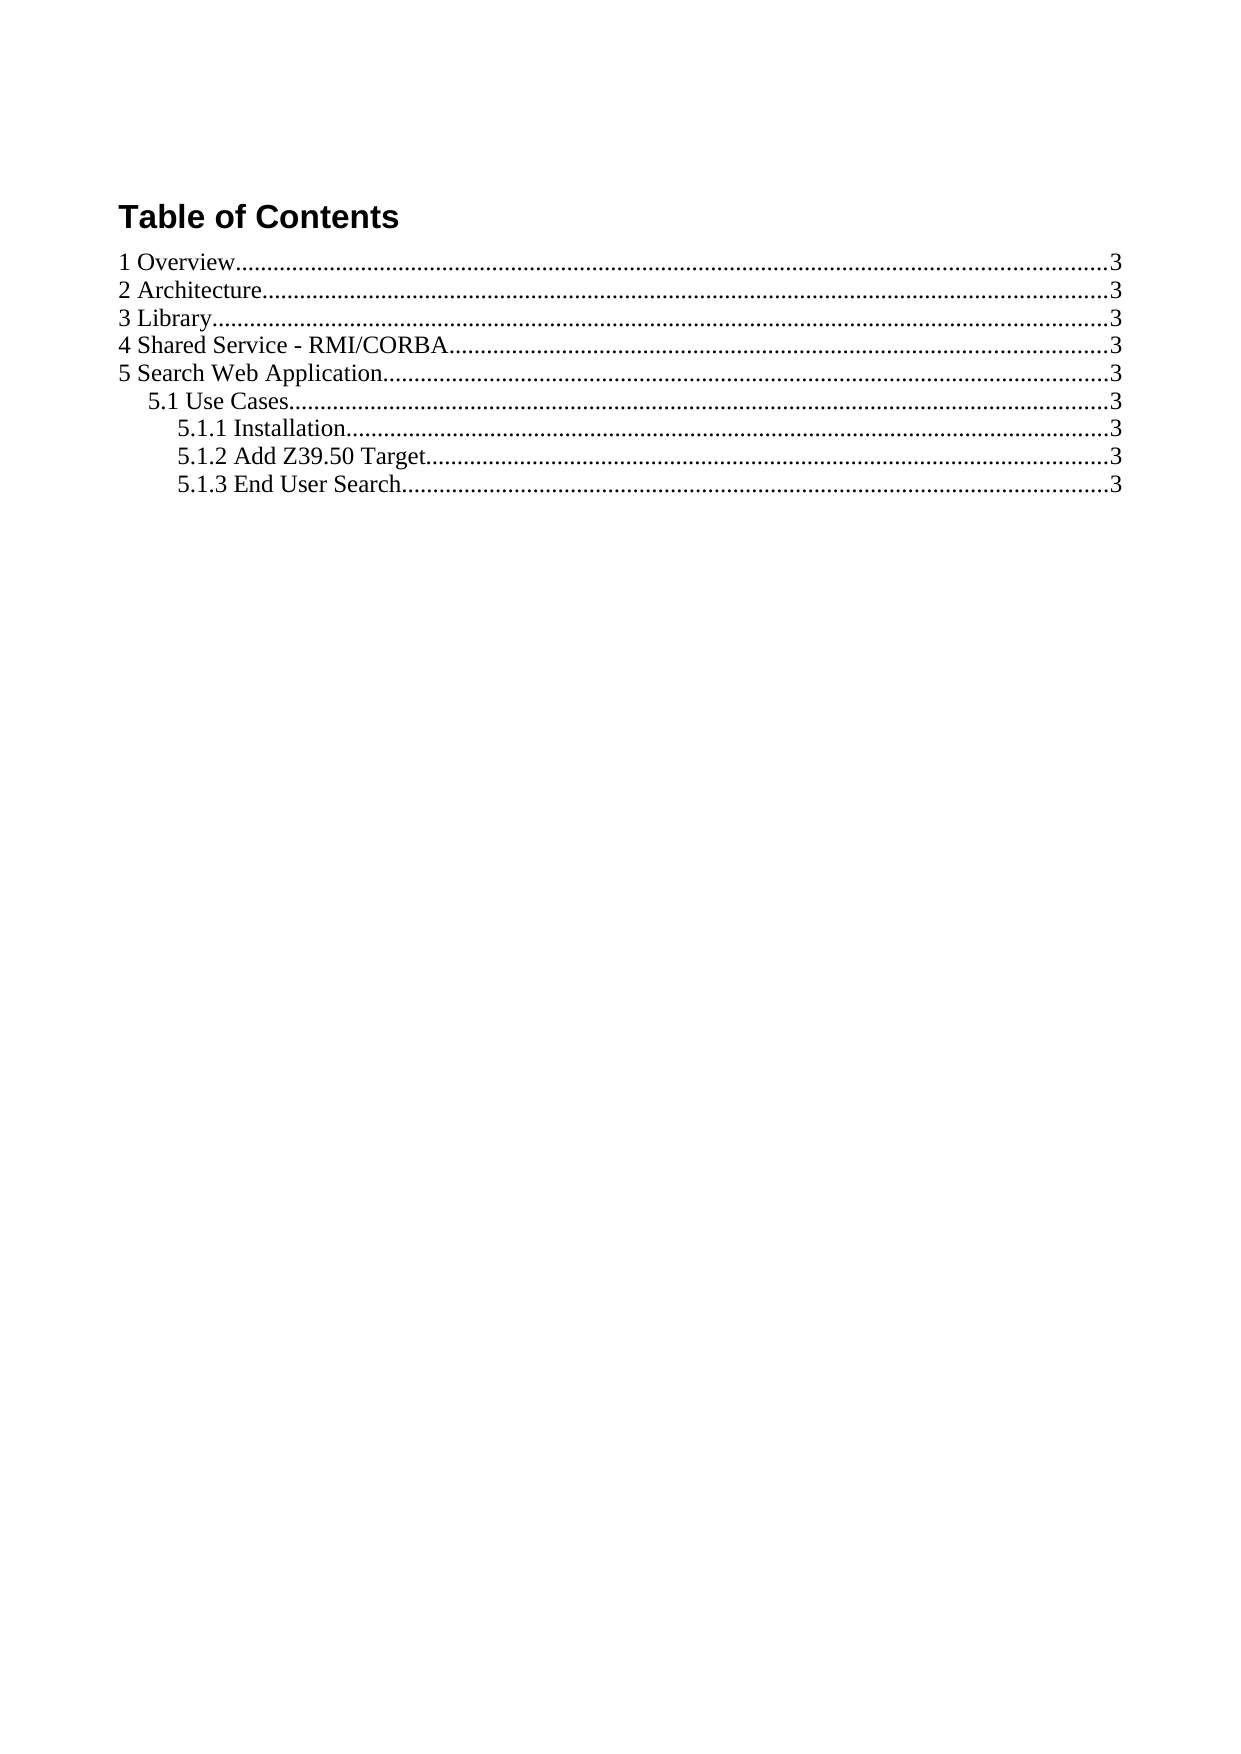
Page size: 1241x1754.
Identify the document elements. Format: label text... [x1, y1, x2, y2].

text 5.1 Use Cases 3 [148, 387, 1122, 414]
text 5.1.1 Installation 3 [177, 414, 1122, 442]
text 5 Search Web Application 3 [118, 359, 1122, 387]
text 3 Library 3 [118, 304, 1122, 331]
text 1 Overview 3 [118, 248, 1122, 276]
text 4 Shared Service - RMI/CORBA 3 [118, 331, 1122, 359]
text 5.1.2 Add Z39.50 Target 3 [177, 442, 1122, 470]
text 2 Architecture 3 [118, 276, 1122, 304]
text 5.1.3 End User Search 3 [177, 470, 1122, 498]
subtitle Table of Contents [118, 198, 1122, 236]
